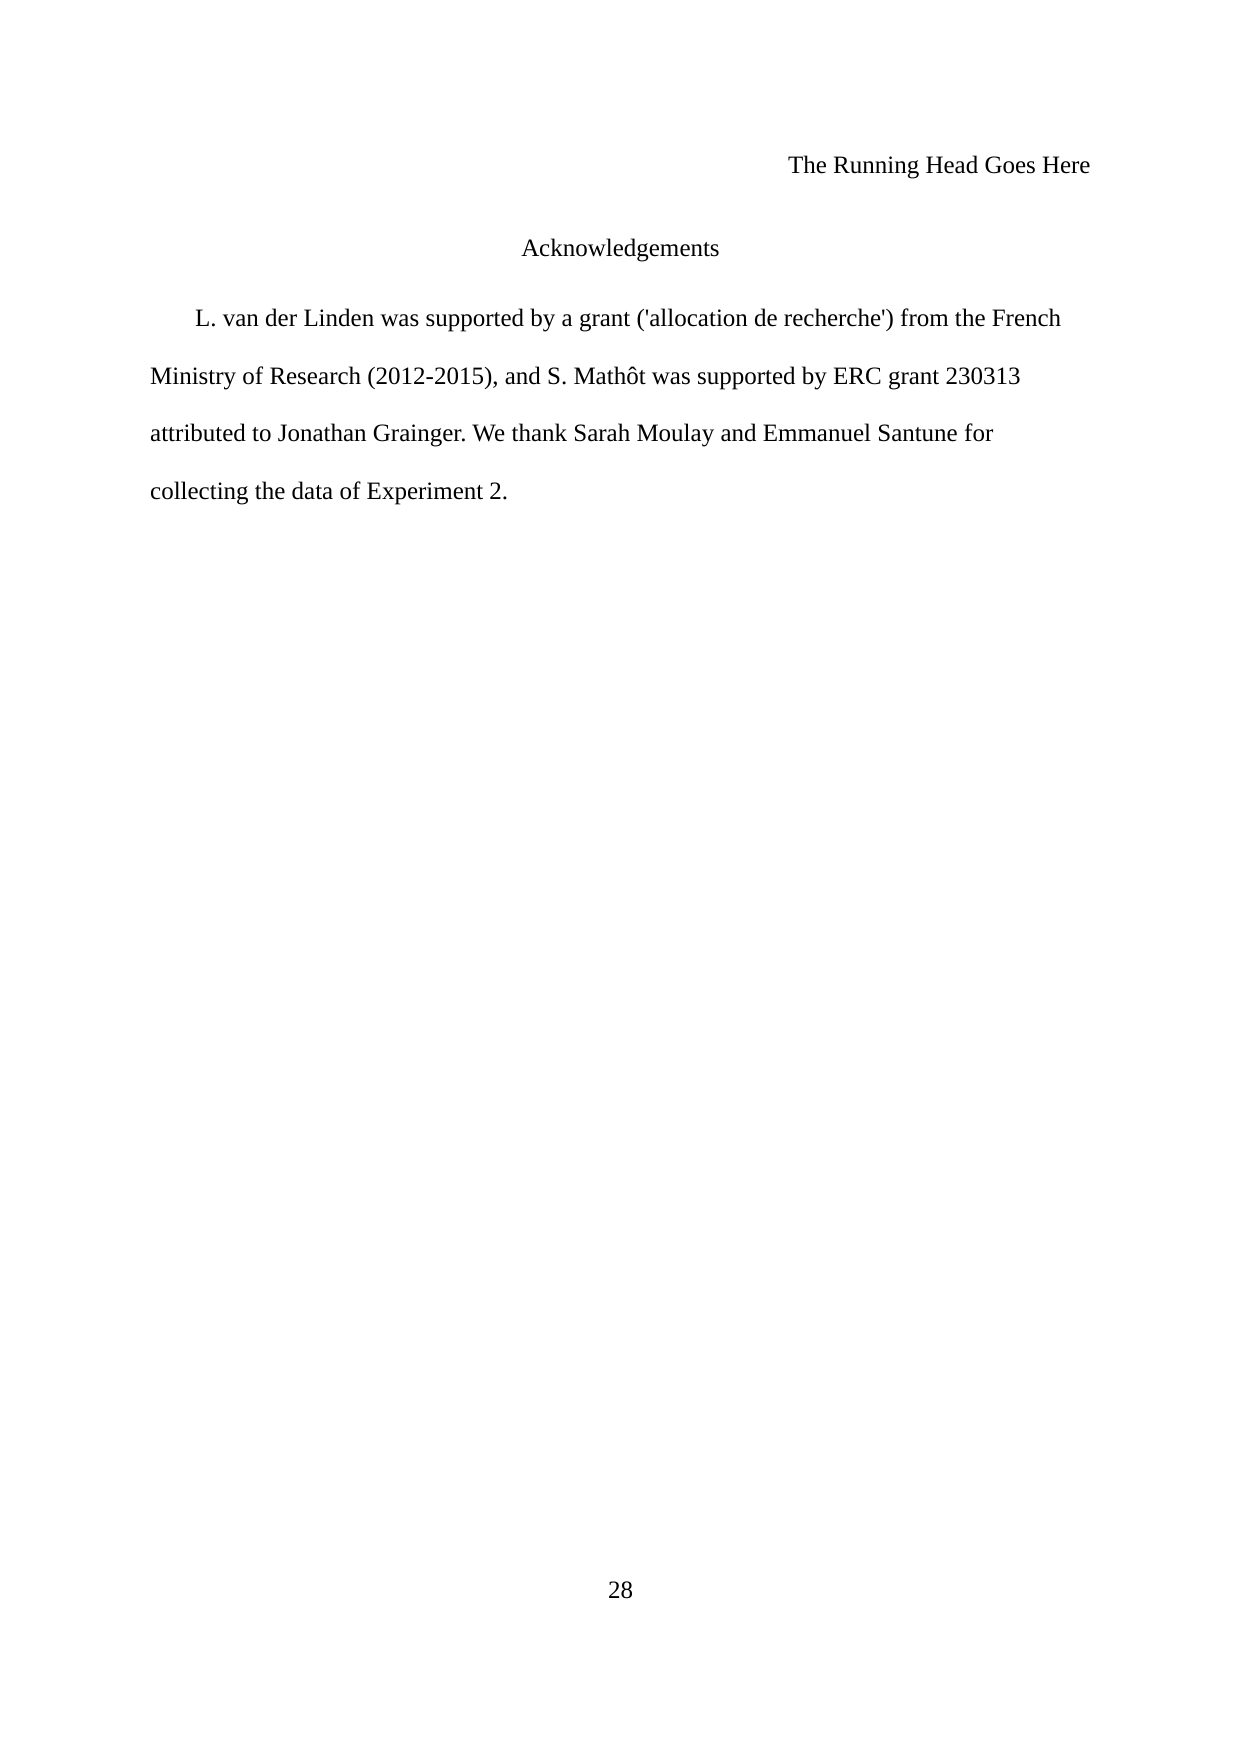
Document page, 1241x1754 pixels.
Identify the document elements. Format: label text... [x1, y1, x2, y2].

text L. van der Linden was supported by a grant ('allocation de recherche') from the French Ministry of Research (2012-2015), and S. Mathôt was supported by ERC grant 230313 attributed to Jonathan Grainger. We thank Sarah Moulay and Emmanuel Santune for collecting the data of Experiment 2. [150, 303, 1091, 504]
subtitle Acknowledgements [150, 233, 1091, 262]
